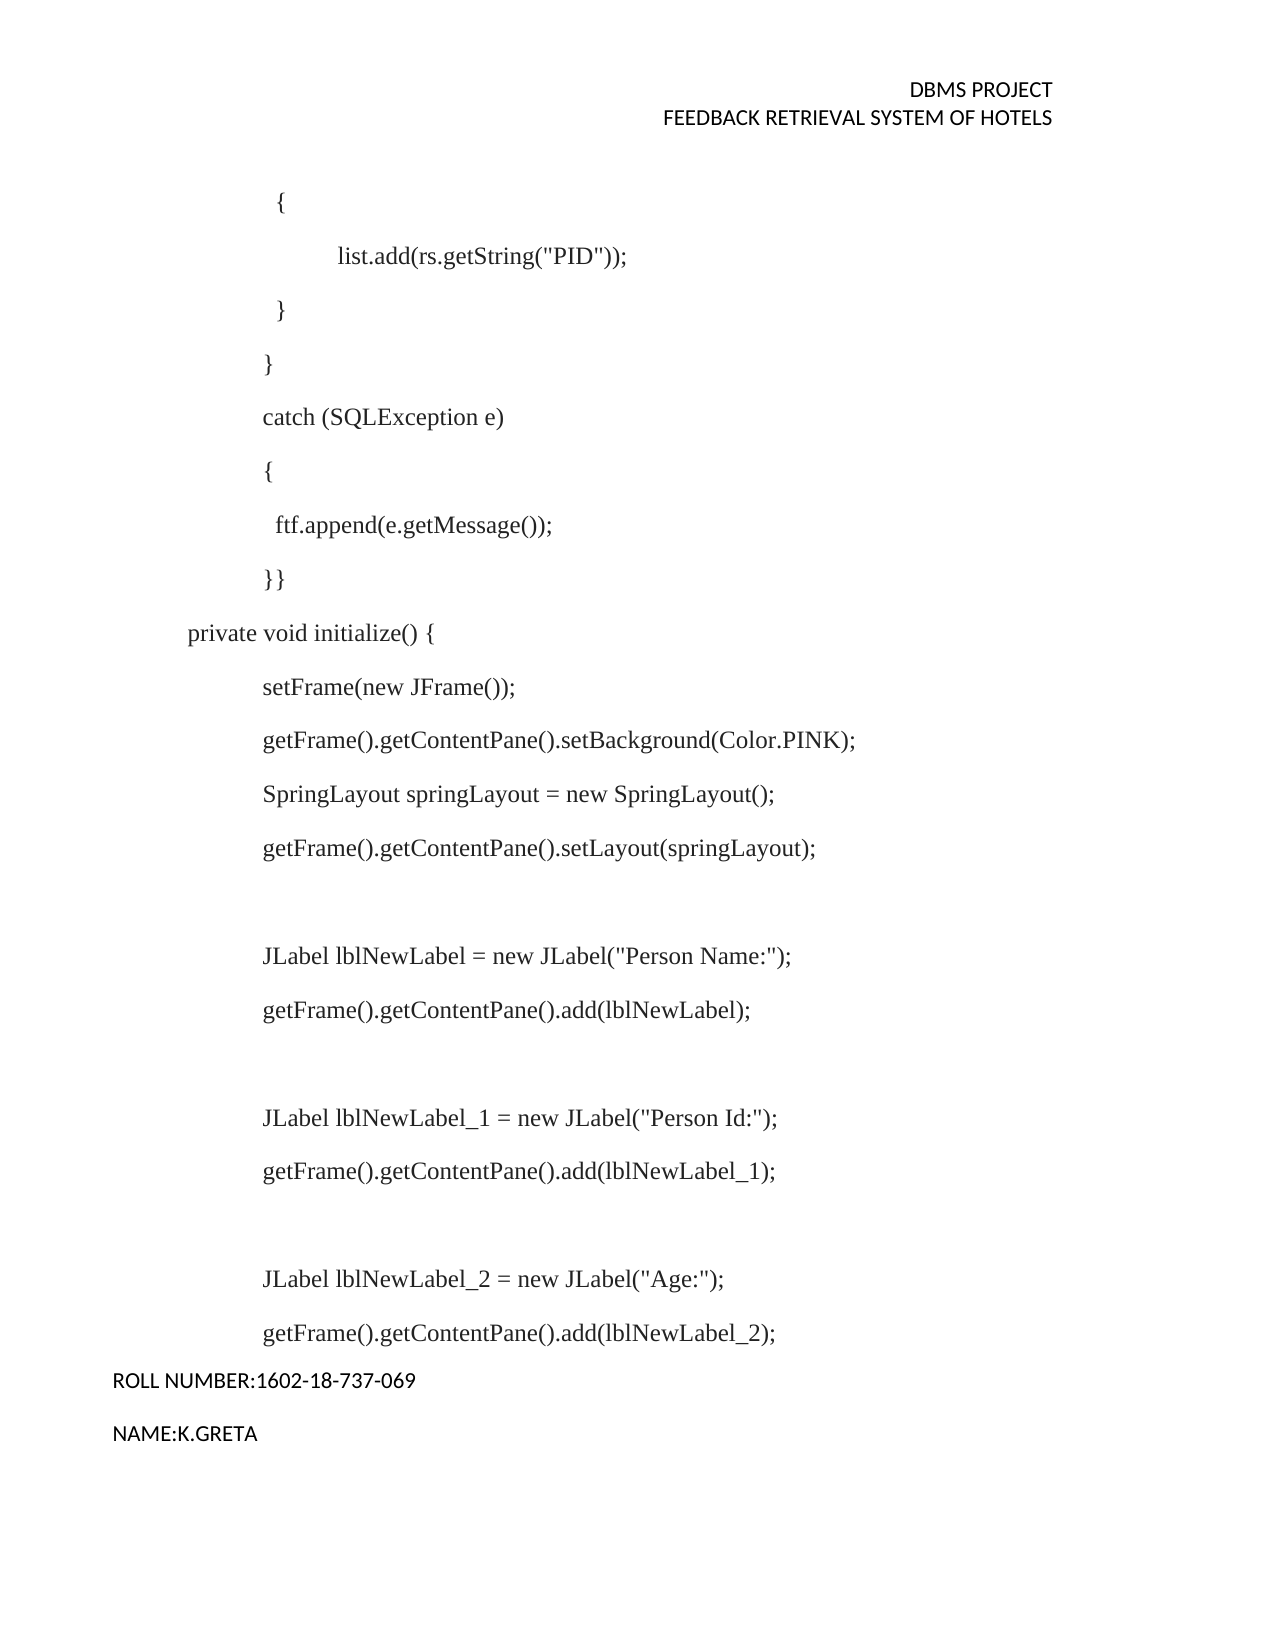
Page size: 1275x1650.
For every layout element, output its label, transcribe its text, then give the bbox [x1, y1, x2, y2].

text list.add(rs.getString("PID")); [112, 241, 1162, 270]
text JLabel lblNewLabel_2 = new JLabel("Age:"); [112, 1264, 1162, 1293]
text JLabel lblNewLabel = new JLabel("Person Name:"); [112, 941, 1162, 970]
text JLabel lblNewLabel_1 = new JLabel("Person Id:"); [112, 1103, 1162, 1131]
text getFrame().getContentPane().setBackground(Color.PINK); [112, 726, 1162, 754]
text getFrame().getContentPane().setLayout(springLayout); [112, 833, 1162, 862]
text getFrame().getContentPane().add(lblNewLabel_1); [112, 1156, 1162, 1185]
text catch (SQLException e) [112, 402, 1162, 431]
text getFrame().getContentPane().add(lblNewLabel_2); [112, 1318, 1162, 1347]
text ftf.append(e.getMessage()); [112, 510, 1162, 539]
text { [112, 187, 1162, 216]
text setFrame(new JFrame()); [112, 672, 1162, 701]
text { [112, 456, 1162, 485]
text } [112, 295, 1162, 323]
text private void initialize() { [187, 618, 1162, 647]
text SpringLayout springLayout = new SpringLayout(); [112, 779, 1162, 808]
text } [112, 349, 1162, 377]
text }} [112, 564, 1162, 593]
text getFrame().getContentPane().add(lblNewLabel); [112, 995, 1162, 1024]
